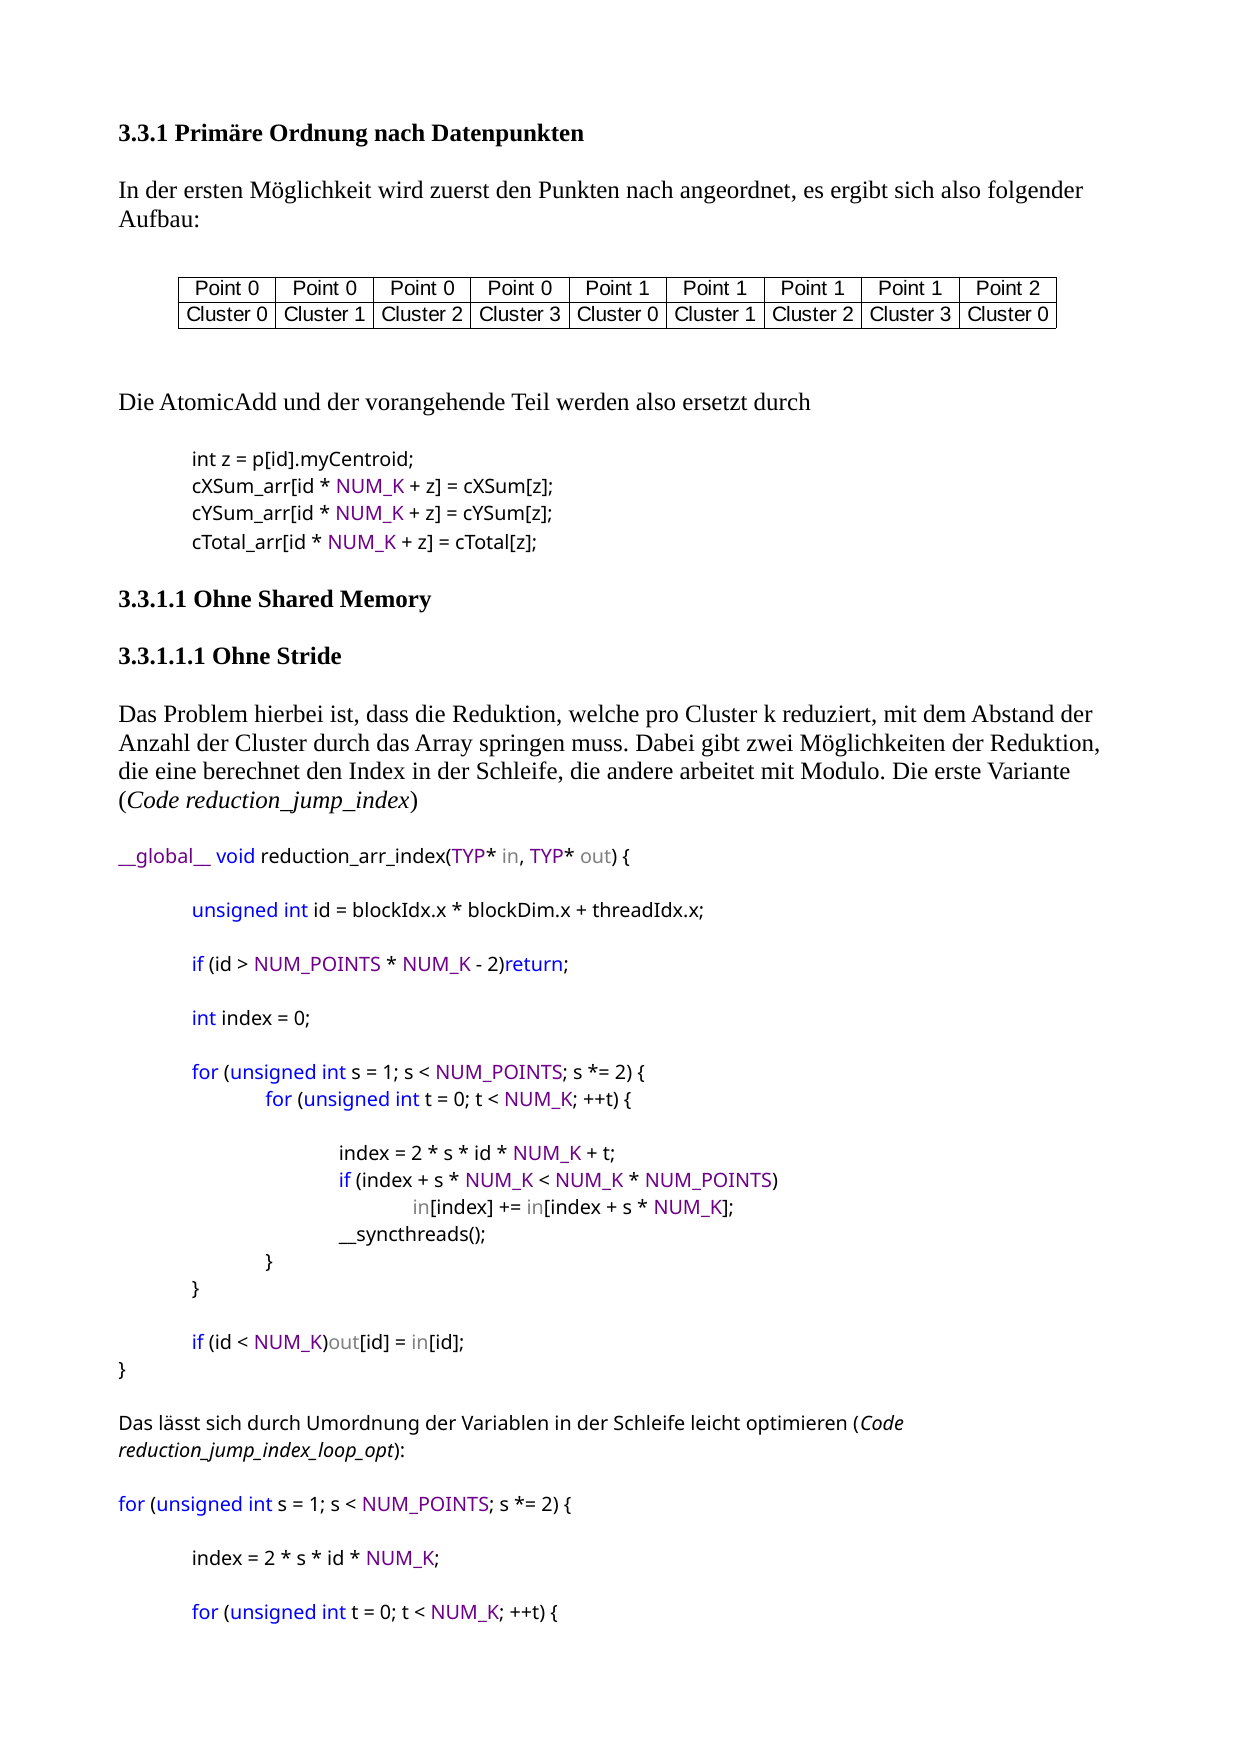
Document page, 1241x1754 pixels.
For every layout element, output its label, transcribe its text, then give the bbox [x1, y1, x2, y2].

text unsigned int id = blockIdx.x * blockDim.x + threadIdx.x; [118, 897, 1122, 923]
text in[index] += in[index + s * NUM_K]; [118, 1193, 1122, 1220]
text Das Problem hierbei ist, dass die Reduktion, welche pro Cluster k reduziert, mit dem Abstand der Anzahl der Cluster durch das Array springen muss. Dabei gibt zwei Möglichkeiten der Reduktion, die eine berechnet den Index in der Schleife, die andere arbeitet mit Modulo. Die erste Variante (Code reduction_jump_index) [118, 699, 1122, 814]
text cXSum_arr[id * NUM_K + z] = cXSum[z]; [118, 472, 1122, 499]
text int index = 0; [118, 1004, 1122, 1031]
text } [118, 1355, 1122, 1382]
text Das lässt sich durch Umordnung der Variablen in der Schleife leicht optimieren (Code reduction_jump_index_loop_opt): [118, 1409, 1122, 1463]
text for (unsigned int s = 1; s < NUM_POINTS; s *= 2) { [118, 1490, 1122, 1517]
text Die AtomicAdd und der vorangehende Teil werden also ersetzt durch [118, 387, 1122, 416]
text 3.3.1.1.1 Ohne Stride [118, 641, 1122, 670]
text if (id > NUM_POINTS * NUM_K - 2)return; [118, 951, 1122, 977]
text In der ersten Möglichkeit wird zuerst den Punkten nach angeordnet, es ergibt sich also folgender Aufbau: [118, 176, 1122, 233]
text __syncthreads(); [118, 1220, 1122, 1247]
text 3.3.1 Primäre Ordnung nach Datenpunkten [118, 118, 1122, 147]
text 3.3.1.1 Ohne Shared Memory [118, 584, 1122, 613]
text for (unsigned int s = 1; s < NUM_POINTS; s *= 2) { [118, 1058, 1122, 1085]
text } [118, 1247, 1122, 1274]
text if (index + s * NUM_K < NUM_K * NUM_POINTS) [118, 1166, 1122, 1193]
text } [118, 1274, 1122, 1301]
text cYSum_arr[id * NUM_K + z] = cYSum[z]; [118, 499, 1122, 526]
text int z = p[id].myCentroid; [118, 445, 1122, 472]
text for (unsigned int t = 0; t < NUM_K; ++t) { [118, 1598, 1122, 1625]
text cTotal_arr[id * NUM_K + z] = cTotal[z]; [118, 526, 1122, 555]
text if (id < NUM_K)out[id] = in[id]; [118, 1328, 1122, 1355]
text for (unsigned int t = 0; t < NUM_K; ++t) { [118, 1085, 1122, 1112]
text __global__ void reduction_arr_index(TYP* in, TYP* out) { [118, 843, 1122, 869]
text index = 2 * s * id * NUM_K; [118, 1544, 1122, 1571]
text index = 2 * s * id * NUM_K + t; [118, 1139, 1122, 1166]
